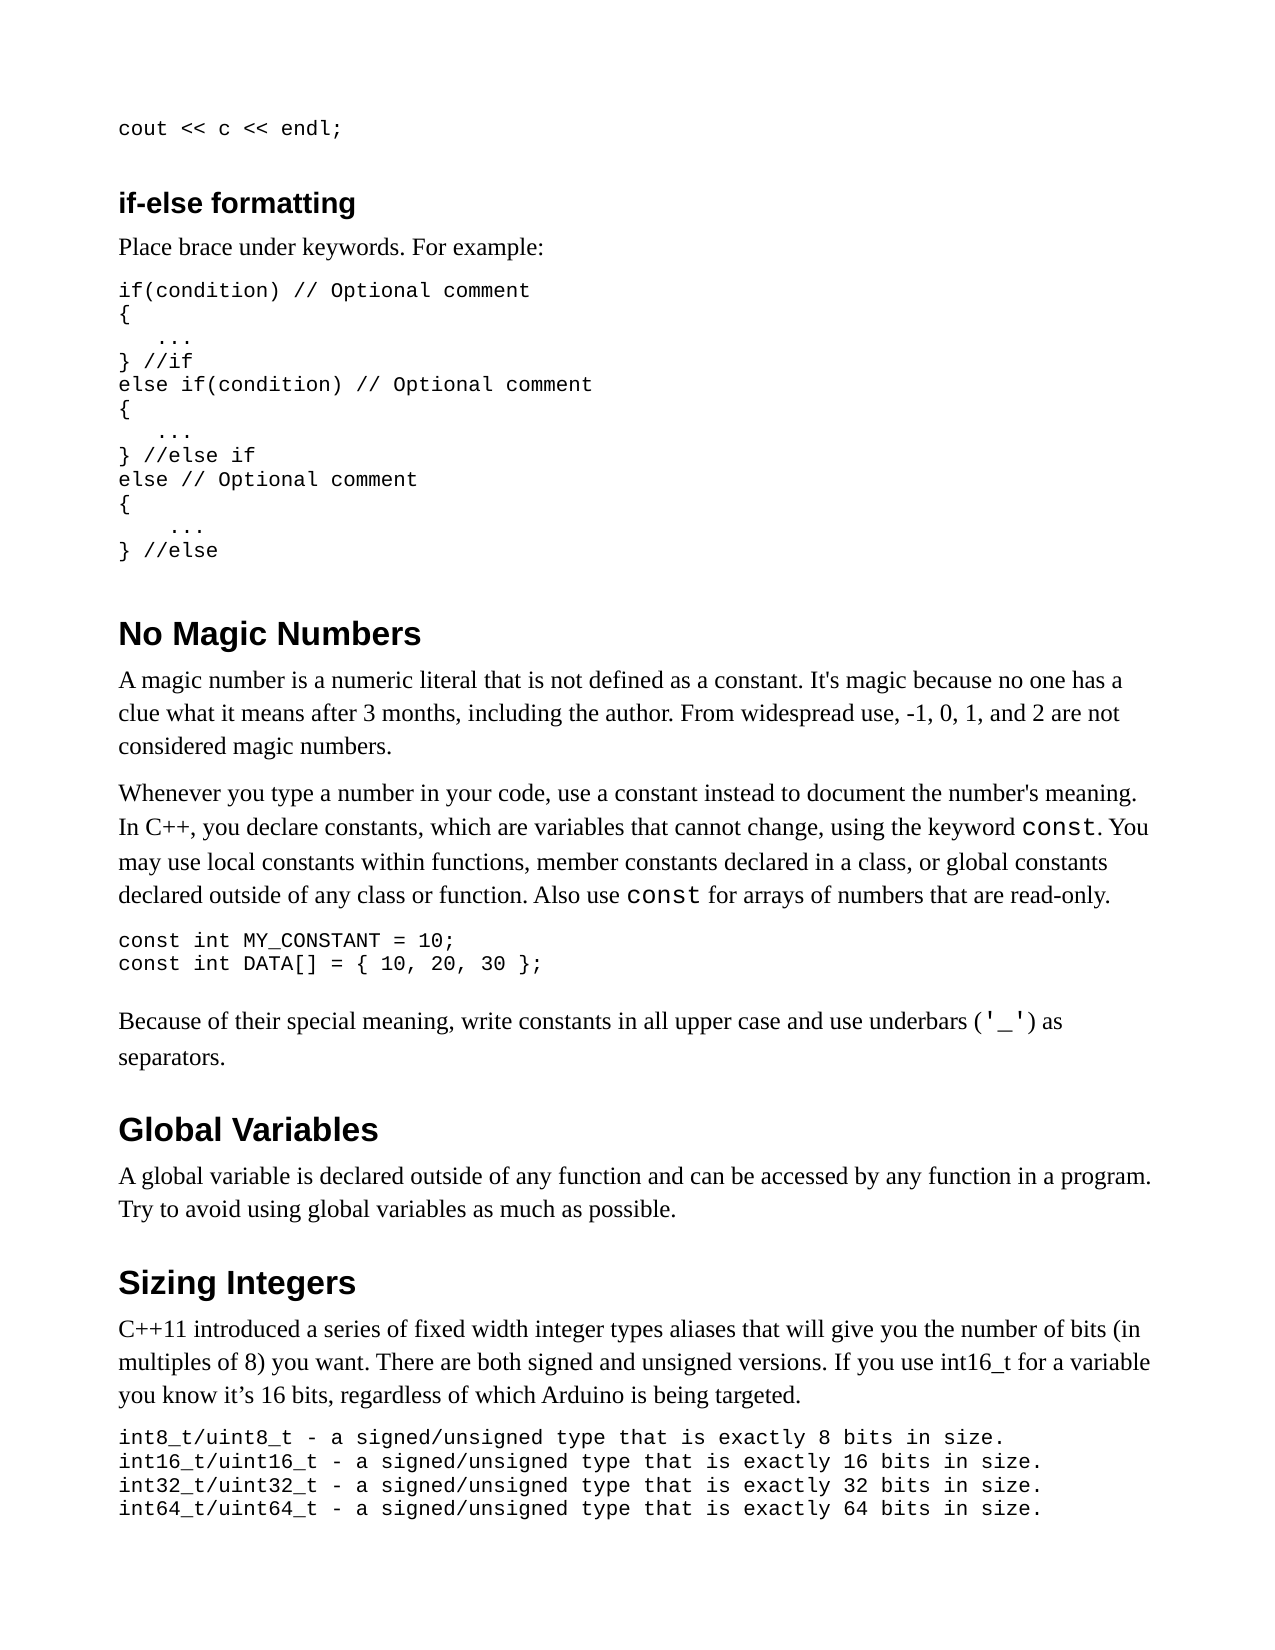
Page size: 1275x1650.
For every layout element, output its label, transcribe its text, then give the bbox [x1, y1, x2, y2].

text if(condition) // Optional comment [118, 280, 1157, 303]
text } //else if [118, 445, 1157, 469]
text ... [118, 327, 1157, 351]
text { [118, 398, 1157, 422]
text C++11 introduced a series of fixed width integer types aliases that will give you the number of bits (in multiples of 8) you want. There are both signed and unsigned versions. If you use int16_t for a variable you know it’s 16 bits, regardless of which Arduino is being targeted. [118, 1314, 1157, 1408]
text int8_t/uint8_t - a signed/unsigned type that is exactly 8 bits in size. [118, 1427, 1157, 1451]
text int64_t/uint64_t - a signed/unsigned type that is exactly 64 bits in size. [118, 1498, 1157, 1522]
text } //else [118, 540, 1157, 563]
text else if(condition) // Optional comment [118, 374, 1157, 398]
text A global variable is declared outside of any function and can be accessed by any function in a program. Try to avoid using global variables as much as possible. [118, 1161, 1157, 1223]
text const int MY_CONSTANT = 10; const int DATA[] = { 10, 20, 30 }; [118, 930, 1157, 977]
text } //if [118, 351, 1157, 374]
text int16_t/uint16_t - a signed/unsigned type that is exactly 16 bits in size. [118, 1451, 1157, 1475]
subtitle Global Variables [118, 1110, 1157, 1149]
text int32_t/uint32_t - a signed/unsigned type that is exactly 32 bits in size. [118, 1475, 1157, 1498]
text { [118, 303, 1157, 327]
text Place brace under keywords. For example: [118, 232, 1157, 261]
subtitle No Magic Numbers [118, 614, 1157, 652]
text else // Optional comment [118, 469, 1157, 492]
text ... [118, 516, 1157, 540]
text Because of their special meaning, write constants in all upper case and use underbars ('_') as separators. [118, 1006, 1157, 1070]
text ... [118, 422, 1157, 445]
subtitle Sizing Integers [118, 1263, 1157, 1301]
text Whenever you type a number in your code, use a constant instead to document the number's meaning. In C++, you declare constants, which are variables that cannot change, using the keyword const. You may use local constants within functions, member constants declared in a class, or global constants declared outside of any class or function. Also use const for arrays of numbers that are read-only. [118, 778, 1157, 911]
text { [118, 492, 1157, 516]
text A magic number is a numeric literal that is not defined as a constant. It's magic because no one has a clue what it means after 3 months, including the author. From widespread use, -1, 0, 1, and 2 are not considered magic numbers. [118, 665, 1157, 760]
subtitle if-else formatting [118, 186, 1157, 219]
text cout << c << endl; [118, 118, 1157, 142]
